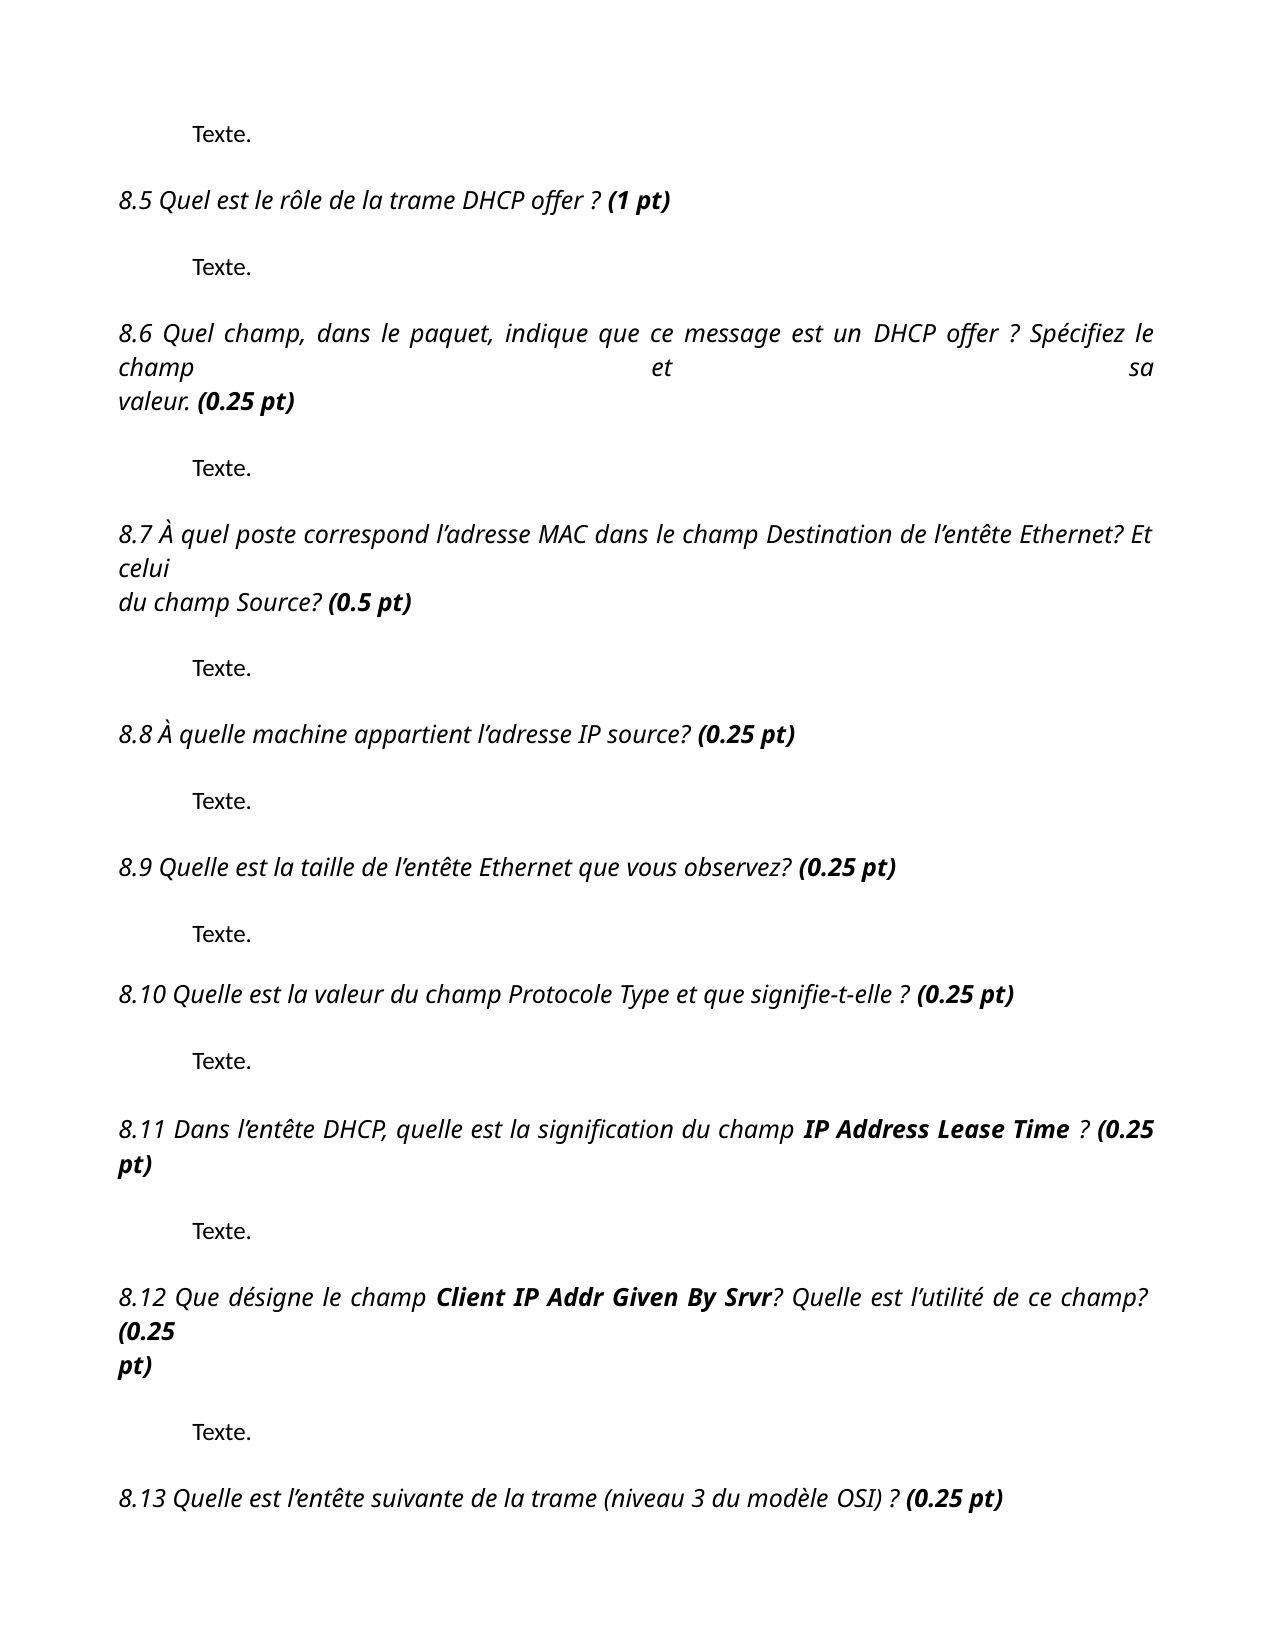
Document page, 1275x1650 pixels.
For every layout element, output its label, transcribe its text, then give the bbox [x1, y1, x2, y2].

text Texte. [118, 1045, 1157, 1076]
text 8.6 Quel champ, dans le paquet, indique que ce message est un ​DHCP ​offer ​? Spécifiez le champ et sa valeur. ​(0.25 pt) [118, 281, 1157, 418]
text 8.10 Quelle est la valeur du champ Protocole Type et que signifie-t-elle ? ​(0.25 pt) [118, 977, 1157, 1011]
text Texte. [118, 1215, 1157, 1245]
text Texte. [118, 118, 1157, 149]
text 8.5 Quel est le rôle de la trame DHCP offer ? ​(1 pt) [118, 183, 1157, 217]
text 8.12 Que désigne le champ ​Client IP Addr Given By Srvr​? Quelle est l’utilité de ce champ? ​(0.25 pt) [118, 1245, 1157, 1382]
text Texte. [118, 652, 1157, 683]
text 8.7 À quel poste correspond l’adresse MAC dans le champ Destination de l’entête Ethernet? Et celui du champ Source? ​(0.5 pt) [118, 482, 1157, 618]
text 8.11 Dans l’entête DHCP, quelle est la signification du champ ​IP Address Lease Time​ ? ​(0.25 pt) [118, 1076, 1157, 1181]
text 8.9 Quelle est la taille de l’entête Ethernet que vous observez? ​(0.25 pt) [118, 816, 1157, 884]
text Texte. [118, 251, 1157, 281]
text Texte. [118, 918, 1157, 948]
text 8.13 Quelle est l’entête suivante de la trame (niveau 3 du modèle ​OSI​) ? ​(0.25 pt) [118, 1446, 1157, 1514]
text Texte. [118, 452, 1157, 482]
text Texte. [118, 1416, 1157, 1446]
text 8.8 À quelle machine appartient l’adresse IP source? ​(0.25 pt) [118, 683, 1157, 751]
text Texte. [118, 785, 1157, 816]
